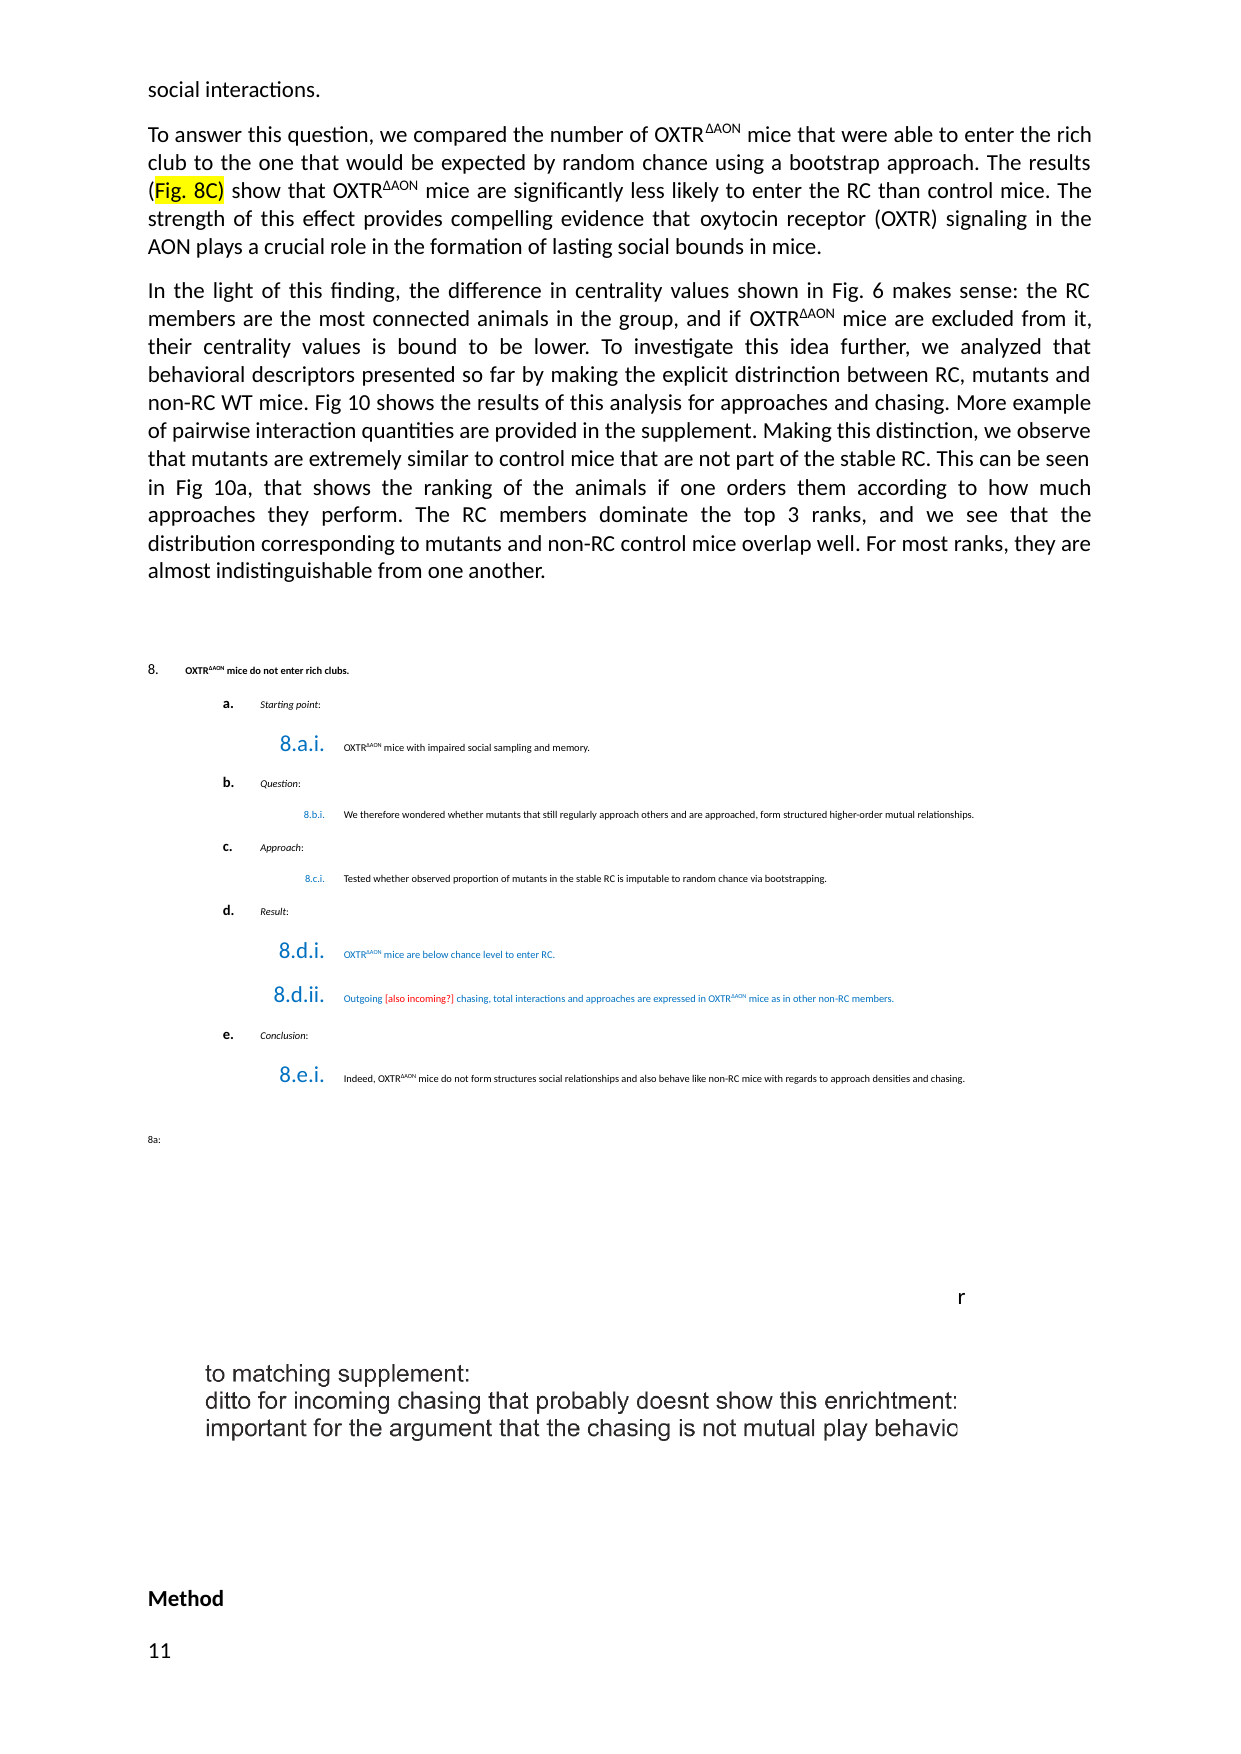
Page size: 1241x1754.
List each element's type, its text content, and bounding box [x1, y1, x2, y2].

list Tested whether observed proportion of mutants in the stable RC is imputable to random chance via bootstrapping. [325, 872, 1093, 885]
text social interactions. [148, 75, 1093, 103]
text To answer this question, we compared the number of OXTRΔAON mice that were able to enter the rich club to the one that would be expected by random chance using a bootstrap approach. The results (Fig. 8C) show that OXTRΔAON mice are significantly less likely to enter the RC than control mice. The strength of this effect provides compelling evidence that oxytocin receptor (OXTR) signaling in the AON plays a crucial role in the formation of lasting social bounds in mice. [148, 120, 1093, 260]
list OXTRΔAON mice are below chance level to enter RC. [325, 936, 1093, 964]
list Question: [223, 774, 1093, 792]
list Indeed, OXTRΔAON mice do not form structures social relationships and also behave like non-RC mice with regards to approach densities and chasing. [325, 1060, 1093, 1088]
list Conclusion: [223, 1025, 1093, 1043]
list OXTRΔAON mice with impaired social sampling and memory. [325, 729, 1093, 757]
list Starting point: [223, 694, 1093, 712]
text 8a: [148, 1134, 1093, 1147]
list OXTRΔAON mice do not enter rich clubs. [148, 660, 1093, 678]
list We therefore wondered whether mutants that still regularly approach others and are approached, form structured higher-order mutual relationships. [325, 808, 1093, 821]
list Approach: [223, 838, 1093, 855]
text In the light of this finding, the difference in centrality values shown in Fig. 6 makes sense: the RC members are the most connected animals in the group, and if OXTRΔAON mice are excluded from it, their centrality values is bound to be lower. To investigate this idea further, we analyzed that behavioral descriptors presented so far by making the explicit distrinction between RC, mutants and non-RC WT mice. Fig 10 shows the results of this analysis for approaches and chasing. More example of pairwise interaction quantities are provided in the supplement. Making this distinction, we observe that mutants are extremely similar to control mice that are not part of the stable RC. This can be seen in Fig 10a, that shows the ranking of the animals if one orders them according to how much approaches they perform. The RC members dominate the top 3 ranks, and we see that the distribution corresponding to mutants and non-RC control mice overlap well. For most ranks, they are almost indistinguishable from one another. [148, 276, 1093, 585]
list Outgoing [also incoming?] chasing, total interactions and approaches are expressed in OXTRΔAON mice as in other non-RC members. [325, 981, 1093, 1009]
list Result: [223, 901, 1093, 919]
text Method [148, 1584, 1093, 1612]
text r [148, 1282, 1093, 1441]
